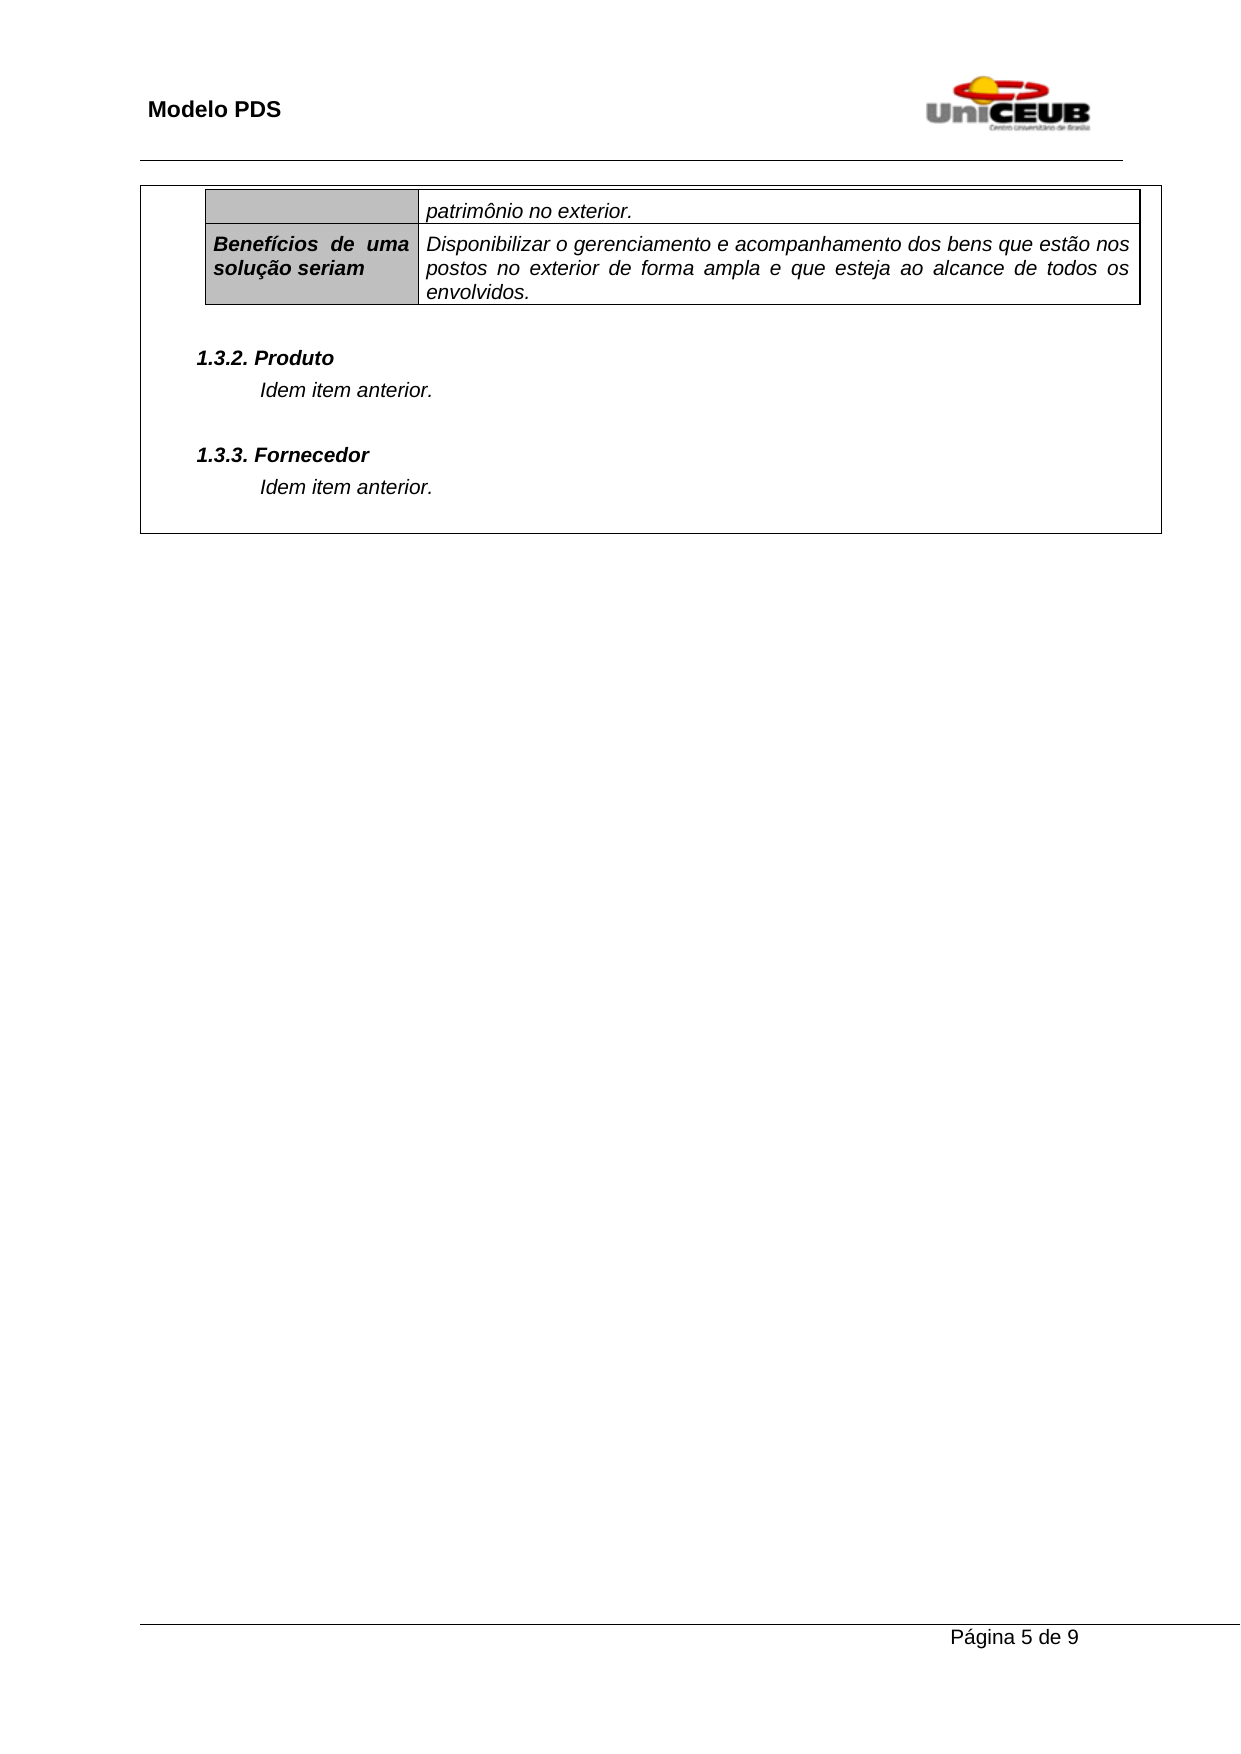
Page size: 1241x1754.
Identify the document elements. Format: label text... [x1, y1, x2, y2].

table_cell Disponibilizar o gerenciamento e acompanhamento dos bens que estão nos postos no exterior de forma ampla e que esteja ao alcance de todos os envolvidos. [419, 224, 1139, 304]
table_cell Benefícios de uma solução seriam [206, 224, 418, 304]
table_cell patrimônio no exterior. [419, 190, 1139, 223]
picture [922, 68, 1099, 139]
table_cell 1.3.2. Produto Idem item anterior. 1.3.3. Fornecedor Idem item anterior. [141, 186, 1161, 533]
table_cell [206, 190, 418, 223]
